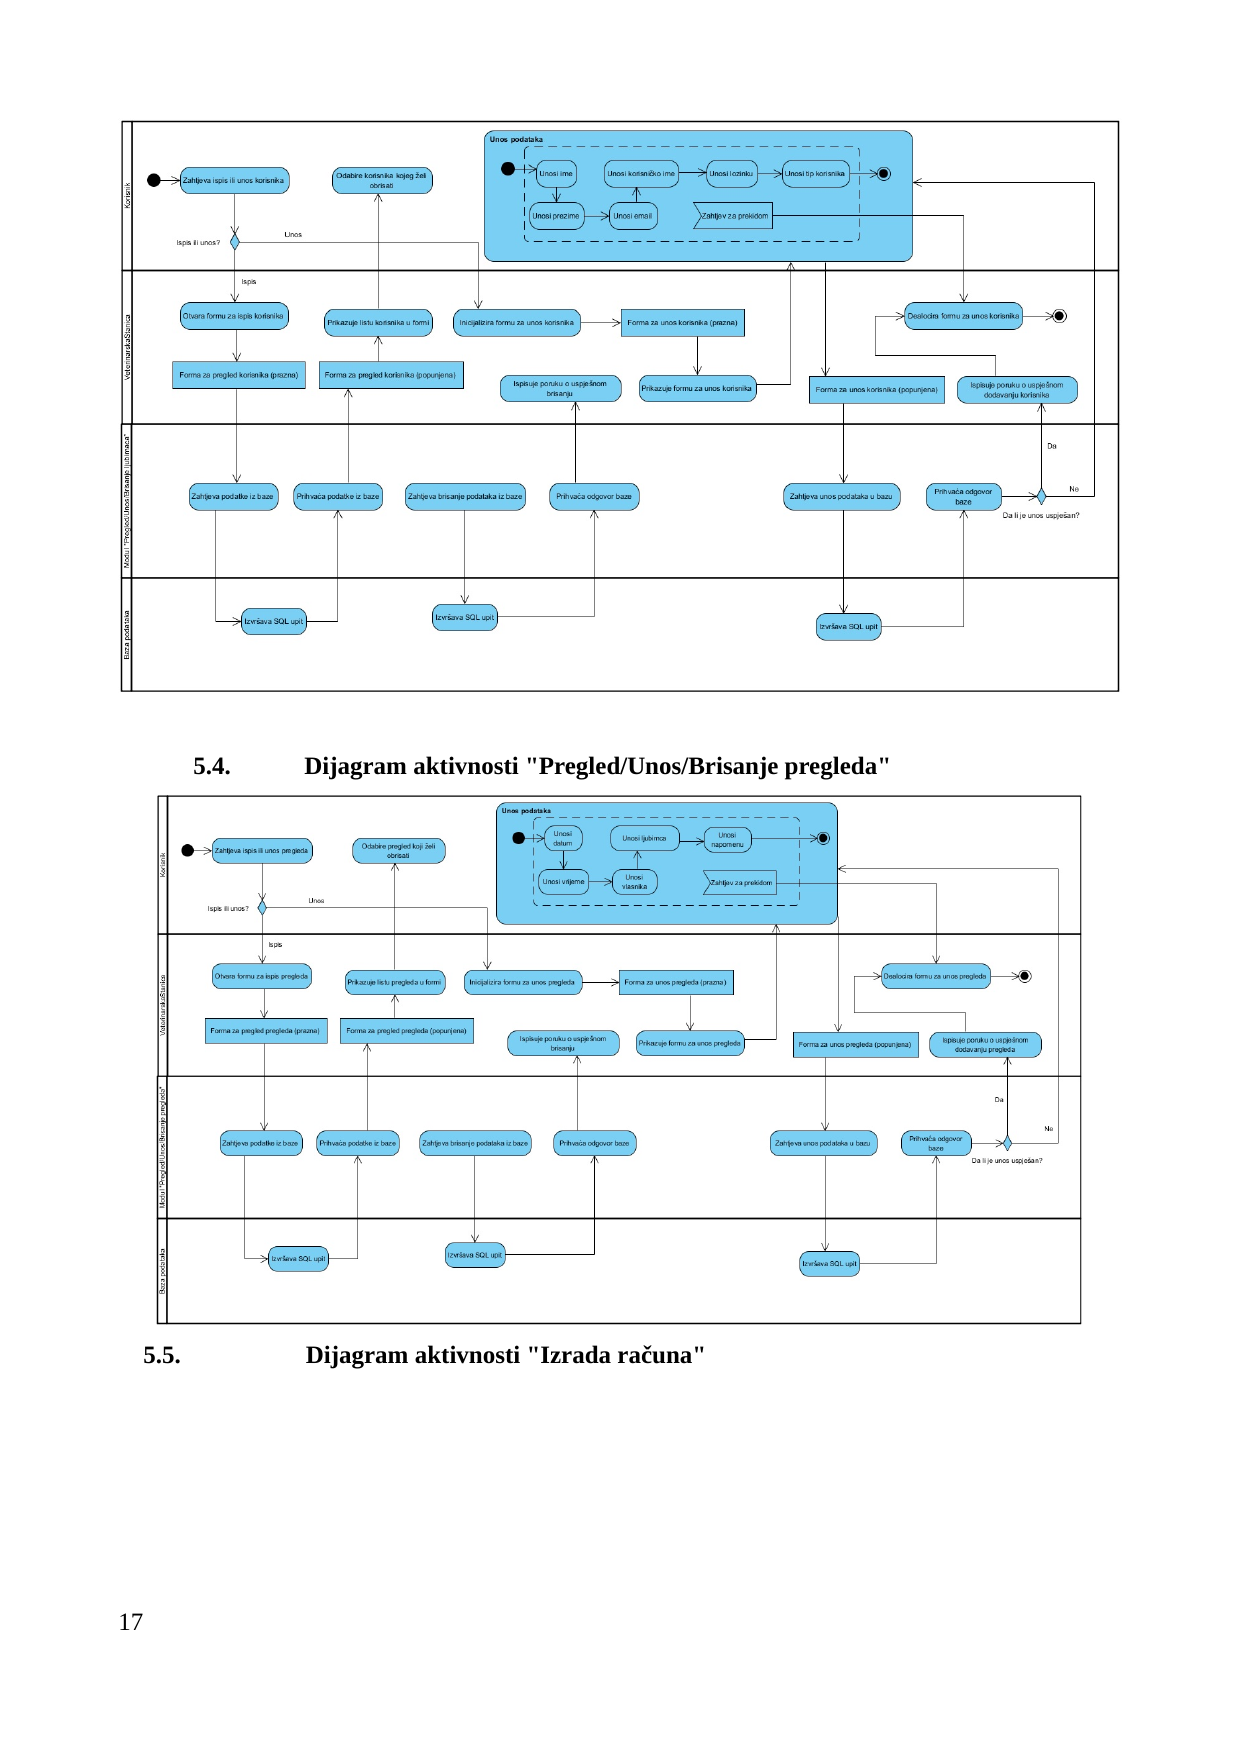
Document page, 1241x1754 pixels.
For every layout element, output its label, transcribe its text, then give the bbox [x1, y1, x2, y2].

list Dijagram aktivnosti "Pregled/Unos/Brisanje pregleda" [193, 751, 1122, 780]
picture [155, 794, 1085, 1326]
text 5.5. Dijagram aktivnosti "Izrada računa" [118, 1104, 1122, 1368]
picture [118, 118, 1122, 694]
